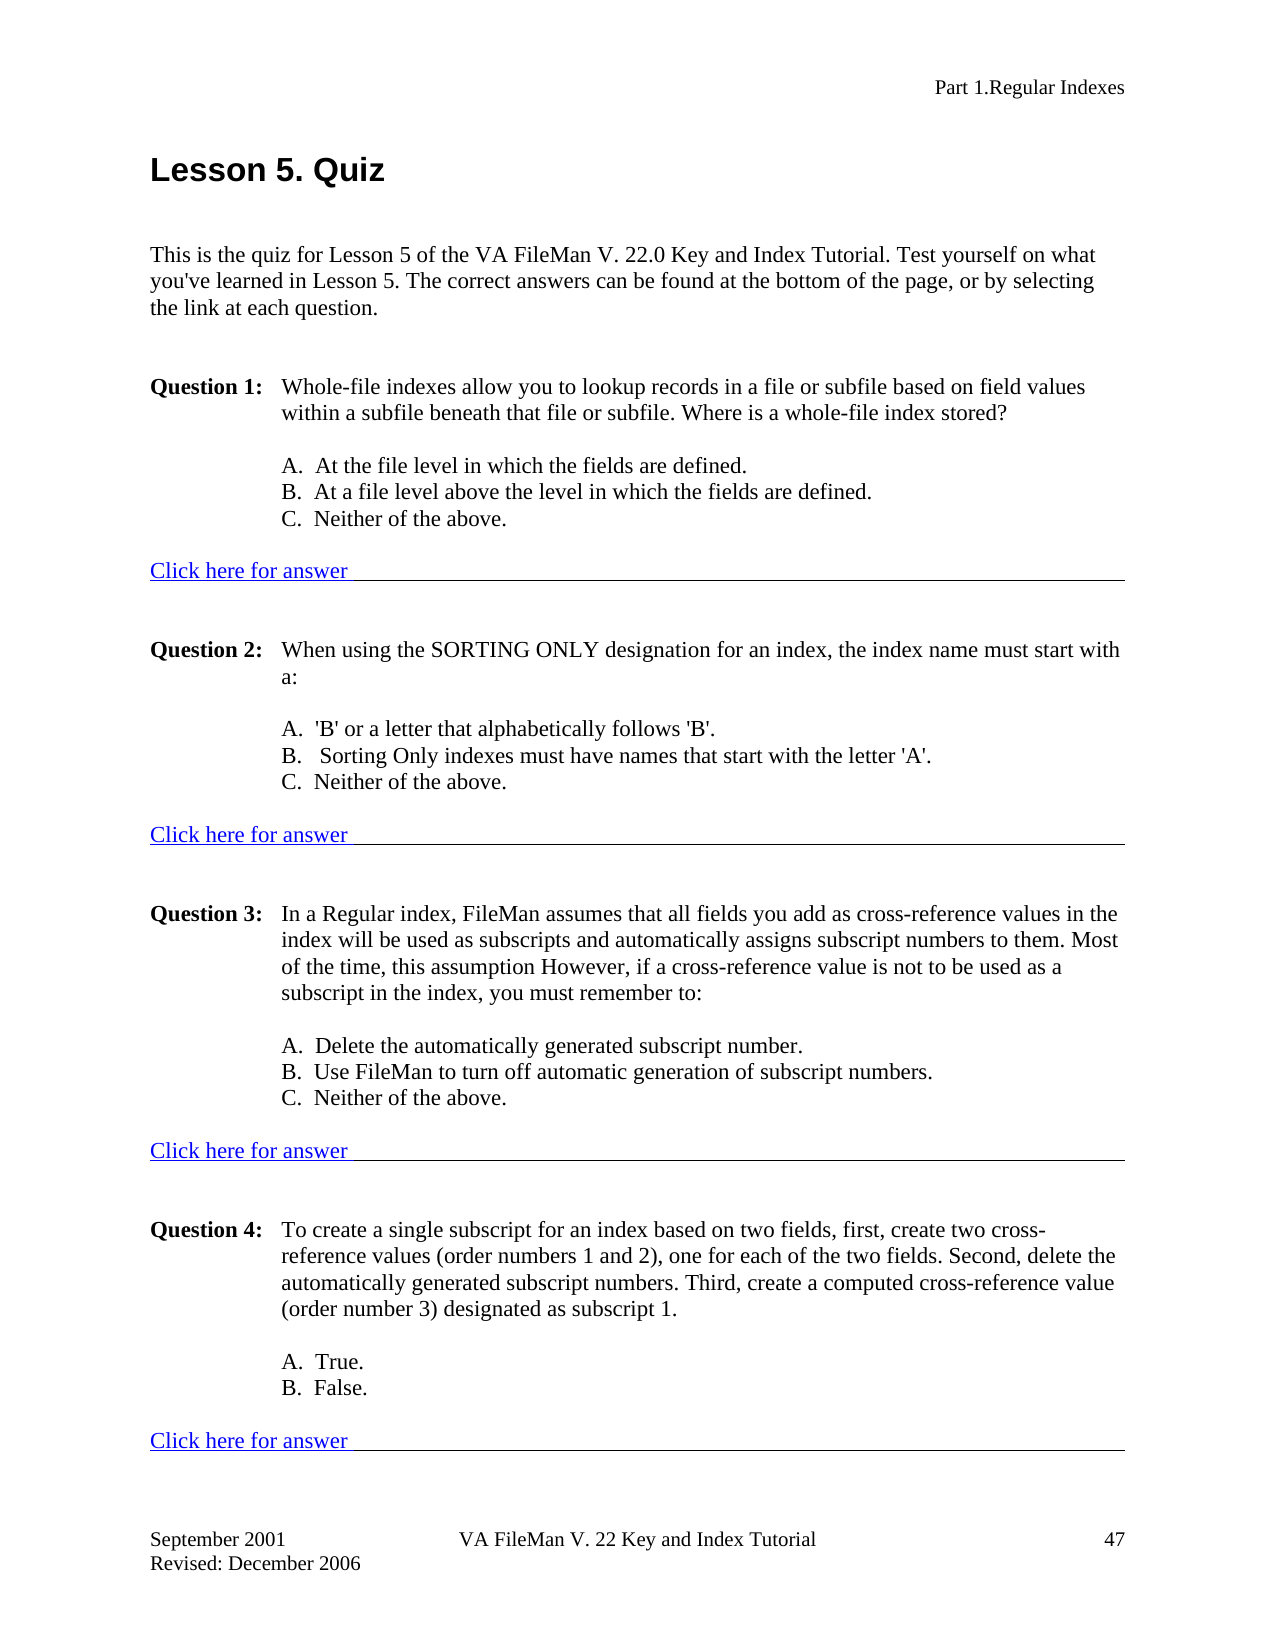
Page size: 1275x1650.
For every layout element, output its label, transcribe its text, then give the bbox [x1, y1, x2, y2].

text Click here for answer [150, 557, 1125, 580]
text B. Use FileMan to turn off automatic generation of subscript numbers. [281, 1058, 1125, 1084]
subtitle Lesson 5. Quiz [150, 150, 1125, 188]
text A. True. [281, 1348, 1125, 1374]
text C. Neither of the above. [281, 505, 1125, 531]
text C. Neither of the above. [281, 768, 1125, 794]
text Question 2: When using the SORTING ONLY designation for an index, the index name must start with a: [150, 636, 1125, 689]
text Click here for answer [150, 1427, 1125, 1450]
text This is the quiz for Lesson 5 of the VA FileMan V. 22.0 Key and Index Tutorial. Test yourself on what you've learned in Lesson 5. The correct answers can be found at the bottom of the page, or by selecting the link at each question. [150, 241, 1125, 320]
text B. At a file level above the level in which the fields are defined. [281, 478, 1125, 505]
text Question 3: In a Regular index, FileMan assumes that all fields you add as cross-reference values in the index will be used as subscripts and automatically assigns subscript numbers to them. Most of the time, this assumption However, if a cross-reference value is not to be used as a subscript in the index, you must remember to: [150, 900, 1125, 1005]
text B. False. [281, 1374, 1125, 1401]
text A. Delete the automatically generated subscript number. [281, 1032, 1125, 1058]
text Question 1: Whole-file indexes allow you to lookup records in a file or subfile based on field values within a subfile beneath that file or subfile. Where is a whole-file index stored? [150, 373, 1125, 426]
text Question 4: To create a single subscript for an index based on two fields, first, create two cross-reference values (order numbers 1 and 2), one for each of the two fields. Second, delete the automatically generated subscript numbers. Third, create a computed cross-reference value (order number 3) designated as subscript 1. [150, 1216, 1125, 1322]
text Click here for answer [150, 821, 1125, 844]
text A. 'B' or a letter that alphabetically follows 'B'. [281, 716, 1125, 742]
text C. Neither of the above. [281, 1084, 1125, 1111]
text B. Sorting Only indexes must have names that start with the letter 'A'. [281, 742, 1125, 768]
text Click here for answer [150, 1137, 1125, 1160]
text A. At the file level in which the fields are defined. [281, 452, 1125, 478]
